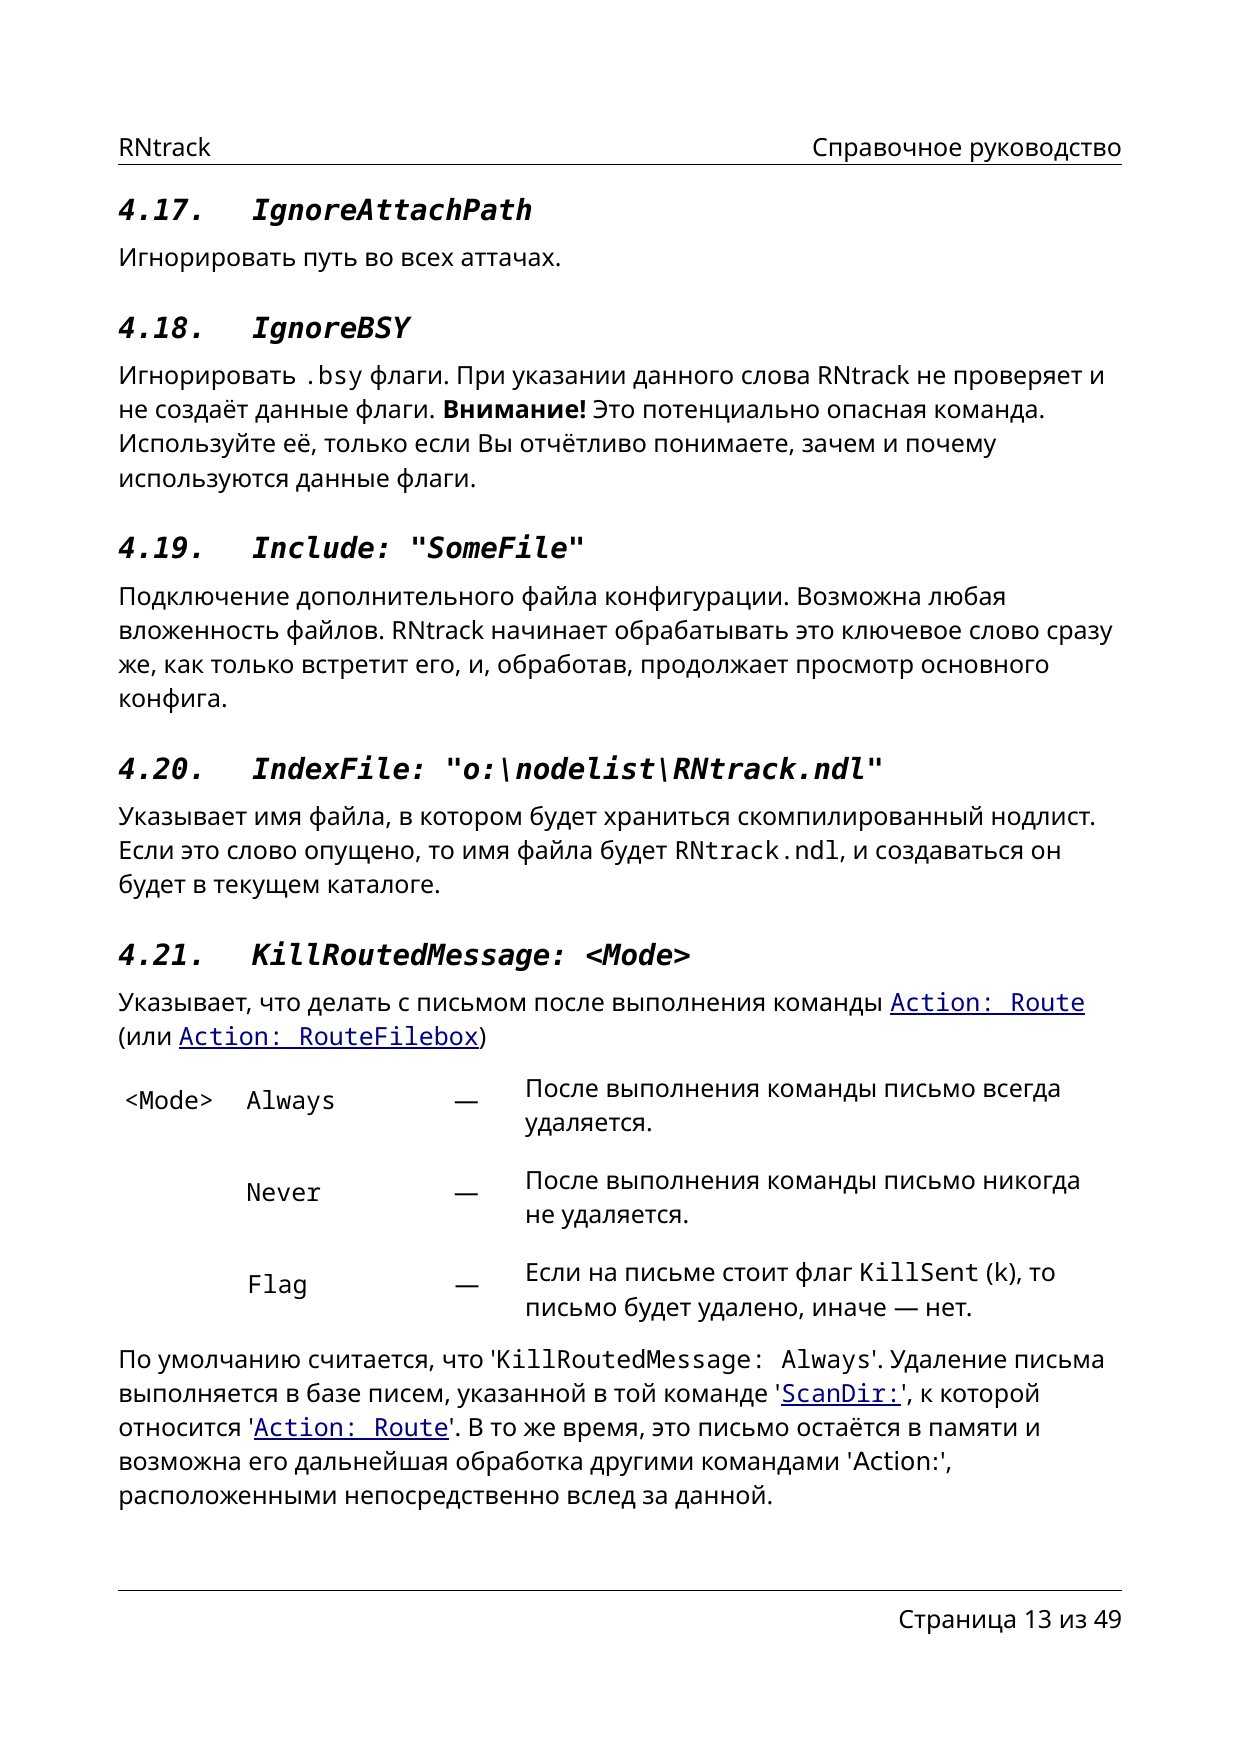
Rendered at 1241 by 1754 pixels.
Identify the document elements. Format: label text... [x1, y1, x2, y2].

table_cell [118, 1157, 240, 1249]
table_cell Flag [240, 1249, 413, 1341]
text Указывает имя файла, в котором будет храниться скомпилированный нодлист. Если это слово опущено, то имя файла будет RNtrack.ndl, и создаваться он будет в текущем каталоге. [118, 798, 1122, 901]
table_cell После выполнения команды письмо никогда не удаляется. [519, 1157, 1122, 1249]
table_header Always [240, 1065, 413, 1157]
text Игнорировать путь во всех аттачах. [118, 240, 1122, 274]
table_cell — [413, 1157, 519, 1249]
subtitle IndexFile: "o:\nodelist\RNtrack.ndl" [118, 752, 1122, 786]
subtitle IgnoreBSY [118, 312, 1122, 346]
text По умолчанию считается, что 'KillRoutedMessage: Always'. Удаление письма выполняется в базе писем, указанной в той команде 'ScanDir:', к которой относится 'Action: Route'. В то же время, это письмо остаётся в памяти и возможна его дальнейшая обработка другими командами 'Action:', расположенными непосредственно вслед за данной. [118, 1341, 1122, 1512]
table_cell Never [240, 1157, 413, 1249]
subtitle KillRoutedMessage: <Mode> [118, 938, 1122, 972]
table_header <Mode> [118, 1065, 240, 1157]
subtitle Include: "SomeFile" [118, 532, 1122, 566]
table_cell Если на письме стоит флаг KillSent (k), то письмо будет удалено, иначе — нет. [519, 1249, 1122, 1341]
table_cell [118, 1249, 240, 1341]
table_header — [413, 1065, 519, 1157]
text Подключение дополнительного файла конфигурации. Возможна любая вложенность файлов. RNtrack начинает обрабатывать это ключевое слово сразу же, как только встретит его, и, обработав, продолжает просмотр основного конфига. [118, 578, 1122, 714]
subtitle IgnoreAttachPath [118, 193, 1122, 227]
table_cell — [413, 1249, 519, 1341]
text Игнорировать .bsy флаги. При указании данного слова RNtrack не проверяет и не создаёт данные флаги. Внимание! Это потенциально опасная команда. Используйте её, только если Вы отчётливо понимаете, зачем и почему используются данные флаги. [118, 358, 1122, 494]
table_header После выполнения команды письмо всегда удаляется. [519, 1065, 1122, 1157]
text Указывает, что делать с письмом после выполнения команды Action: Route (или Action: RouteFilebox) [118, 984, 1122, 1053]
